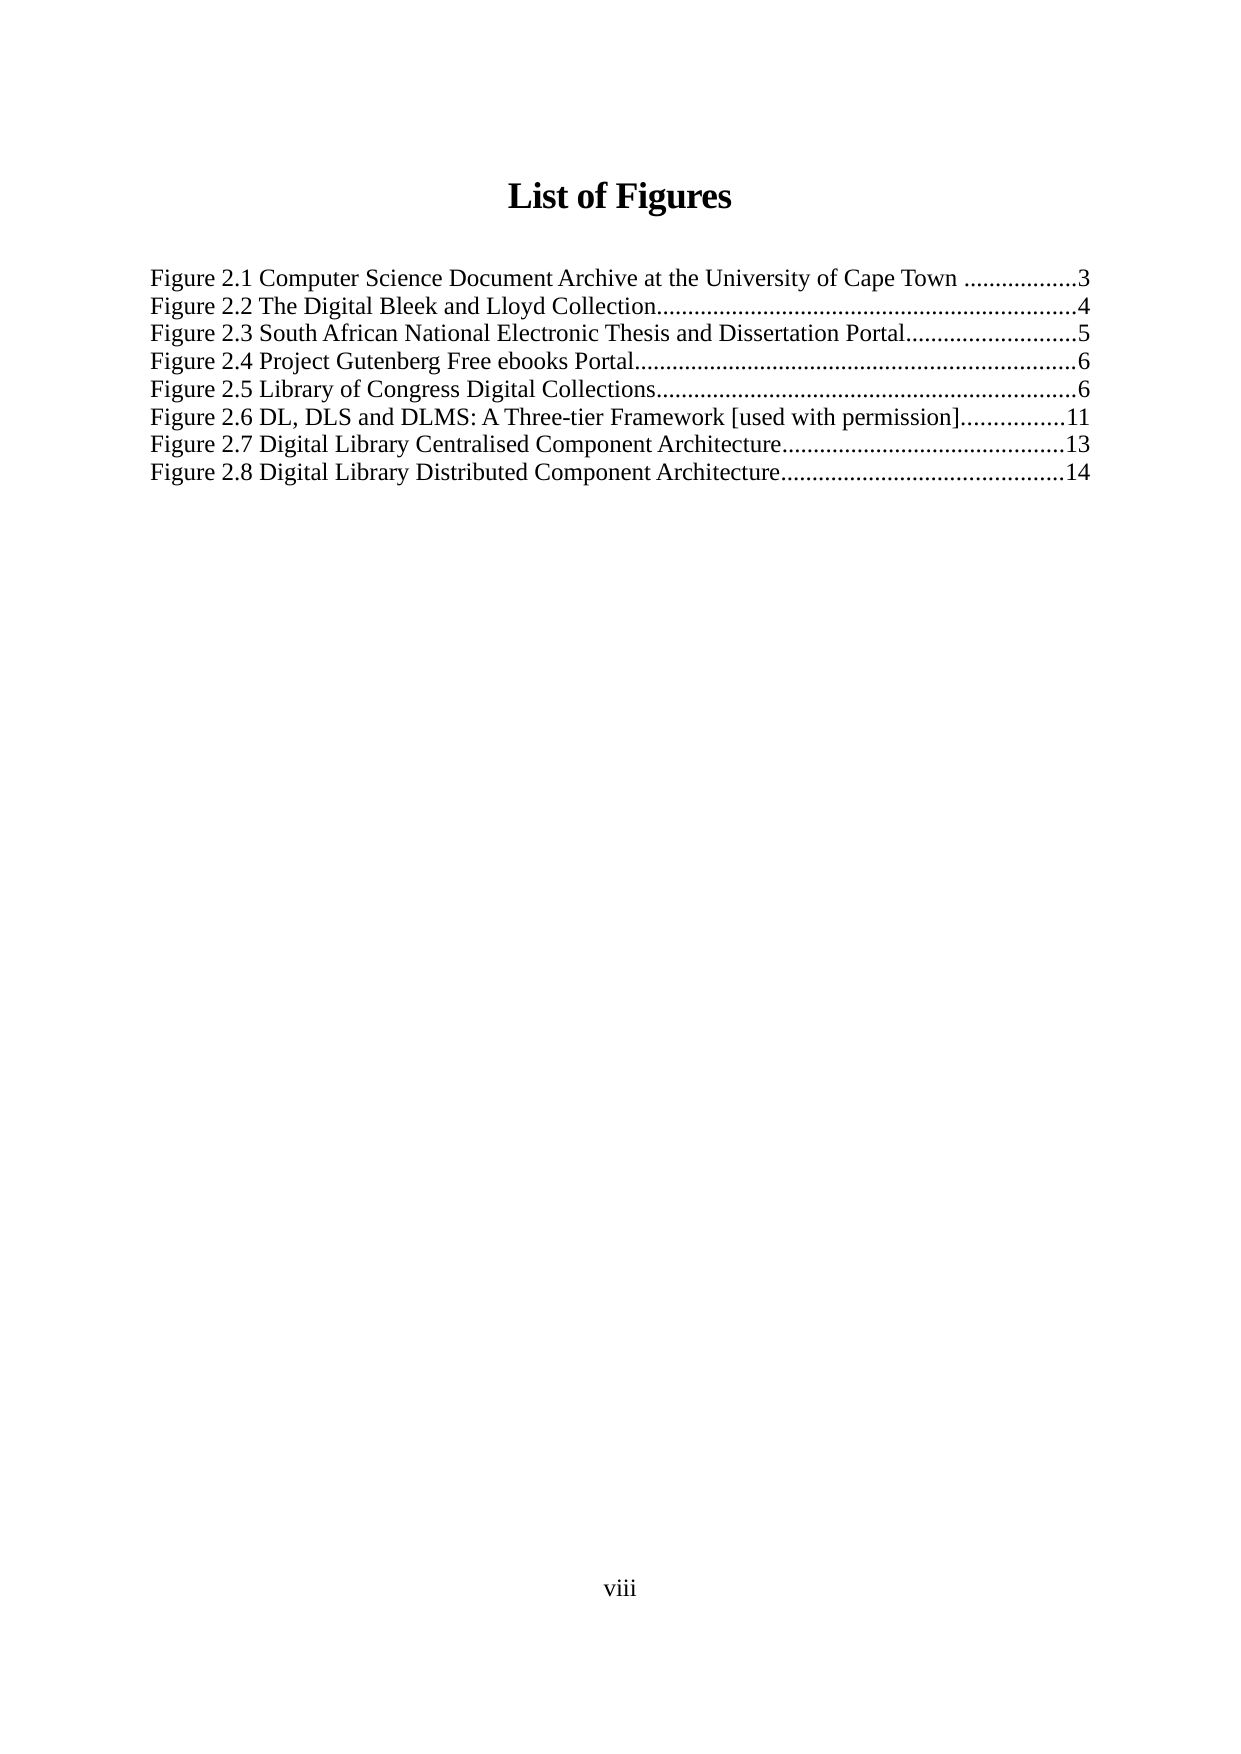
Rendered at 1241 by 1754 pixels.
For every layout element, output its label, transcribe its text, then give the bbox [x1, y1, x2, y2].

text Figure 2.8 Digital Library Distributed Component Architecture 14 [150, 458, 1090, 486]
text Figure 2.4 Project Gutenberg Free ebooks Portal 6 [150, 347, 1090, 375]
text Figure 2.2 The Digital Bleek and Lloyd Collection 4 [150, 292, 1090, 319]
subtitle List of Figures [150, 175, 1090, 216]
text Figure 2.1 Computer Science Document Archive at the University of Cape Town 3 [150, 264, 1090, 292]
text Figure 2.6 DL, DLS and DLMS: A Three-tier Framework [used with permission] 11 [150, 403, 1090, 430]
text Figure 2.3 South African National Electronic Thesis and Dissertation Portal 5 [150, 319, 1090, 347]
text Figure 2.5 Library of Congress Digital Collections 6 [150, 375, 1090, 403]
text Figure 2.7 Digital Library Centralised Component Architecture 13 [150, 430, 1090, 458]
